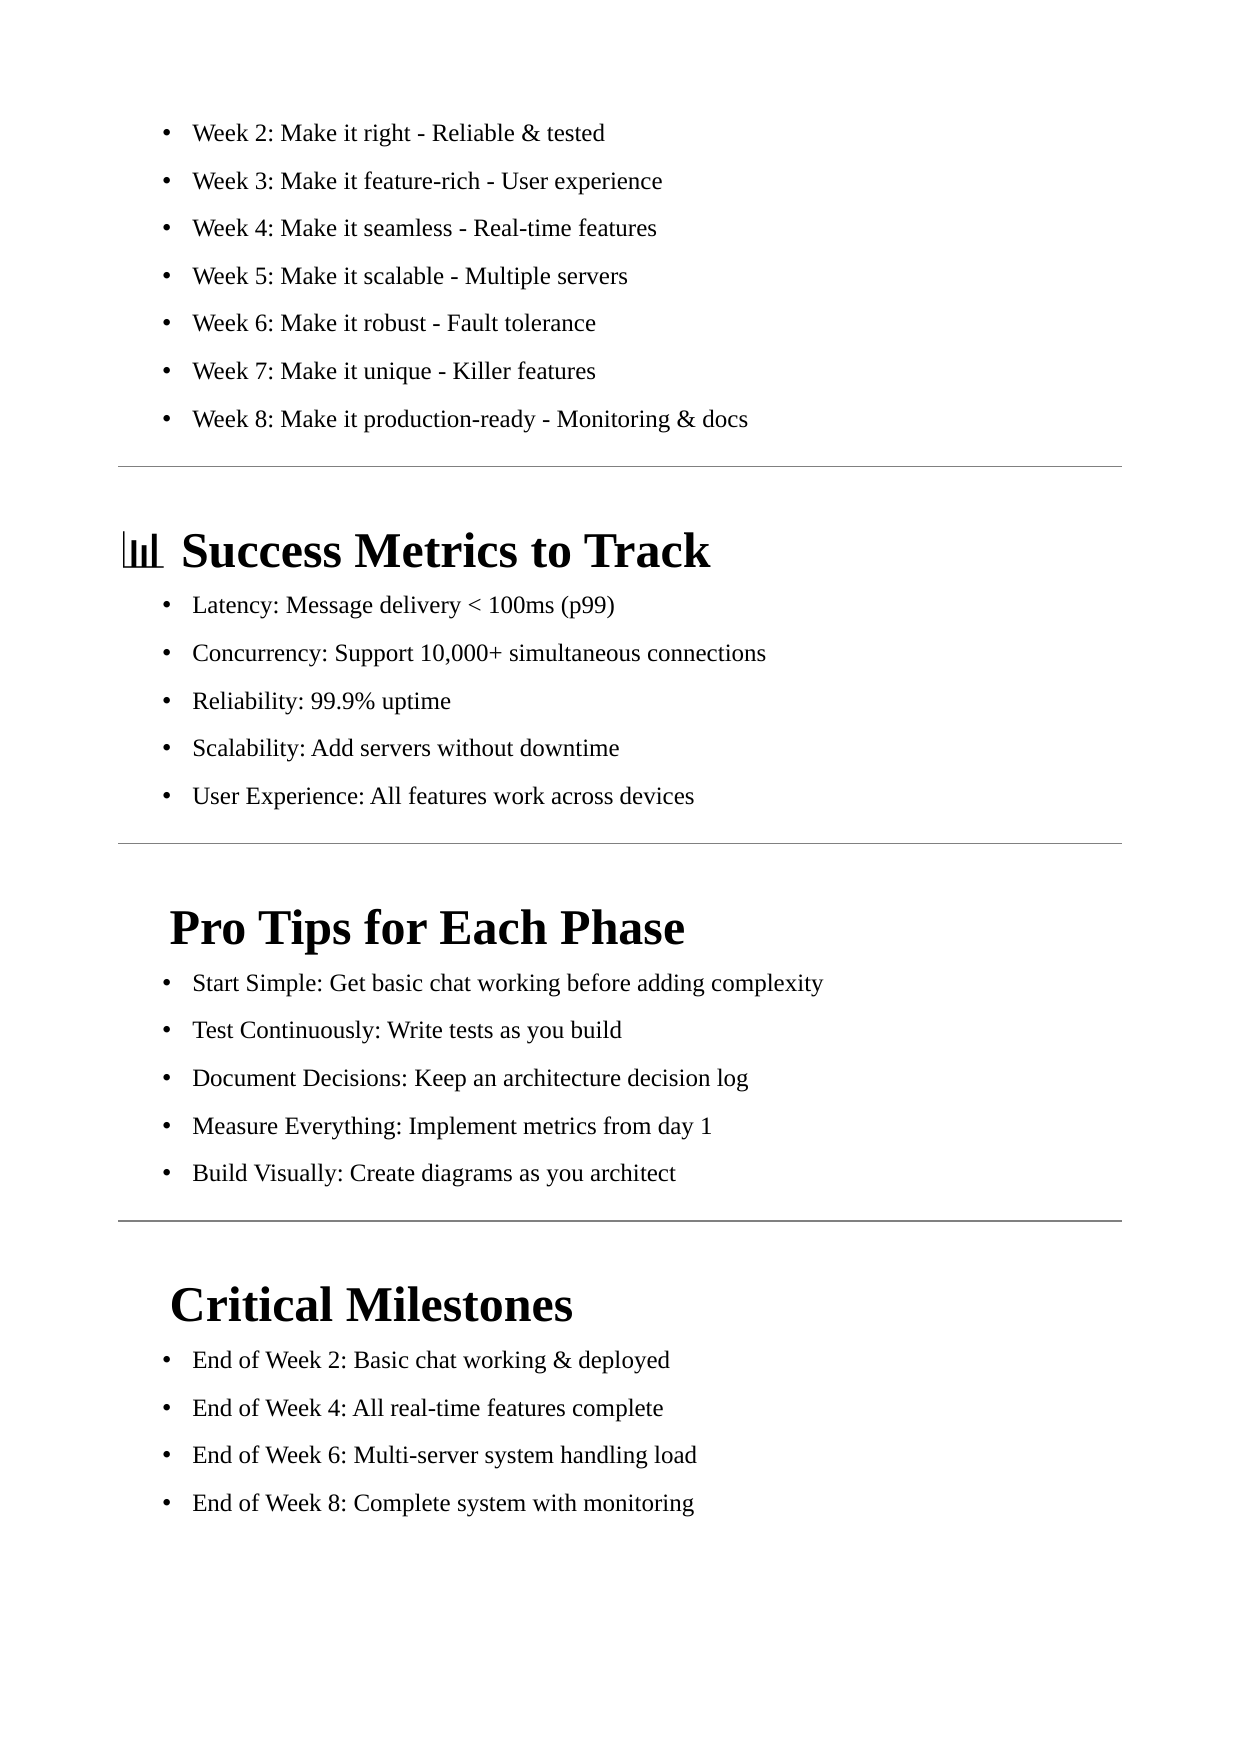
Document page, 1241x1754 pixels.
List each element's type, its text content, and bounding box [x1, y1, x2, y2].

list Start Simple: Get basic chat working before adding complexity [162, 968, 1122, 997]
list User Experience: All features work across devices [162, 781, 1122, 810]
list Week 2: Make it right - Reliable & tested [162, 118, 1122, 147]
subtitle 📊 Success Metrics to Track [118, 521, 1122, 578]
list End of Week 6: Multi-server system handling load [162, 1440, 1122, 1469]
list Week 6: Make it robust - Fault tolerance [162, 308, 1122, 337]
list Reliability: 99.9% uptime [162, 686, 1122, 714]
subtitle 💡 Pro Tips for Each Phase [118, 898, 1122, 955]
list End of Week 8: Complete system with monitoring [162, 1488, 1122, 1517]
list Week 5: Make it scalable - Multiple servers [162, 261, 1122, 290]
list Measure Everything: Implement metrics from day 1 [162, 1111, 1122, 1139]
list Week 4: Make it seamless - Real-time features [162, 213, 1122, 242]
list Scalability: Add servers without downtime [162, 733, 1122, 762]
list Week 7: Make it unique - Killer features [162, 356, 1122, 385]
subtitle 🚨 Critical Milestones [118, 1275, 1122, 1333]
list Latency: Message delivery < 100ms (p99) [162, 591, 1122, 619]
list End of Week 2: Basic chat working & deployed [162, 1345, 1122, 1374]
list Week 8: Make it production-ready - Monitoring & docs [162, 404, 1122, 432]
list Test Continuously: Write tests as you build [162, 1016, 1122, 1044]
list Build Visually: Create diagrams as you architect [162, 1158, 1122, 1187]
list End of Week 4: All real-time features complete [162, 1393, 1122, 1422]
list Concurrency: Support 10,000+ simultaneous connections [162, 638, 1122, 667]
list Week 3: Make it feature-rich - User experience [162, 166, 1122, 194]
list Document Decisions: Keep an architecture decision log [162, 1063, 1122, 1092]
